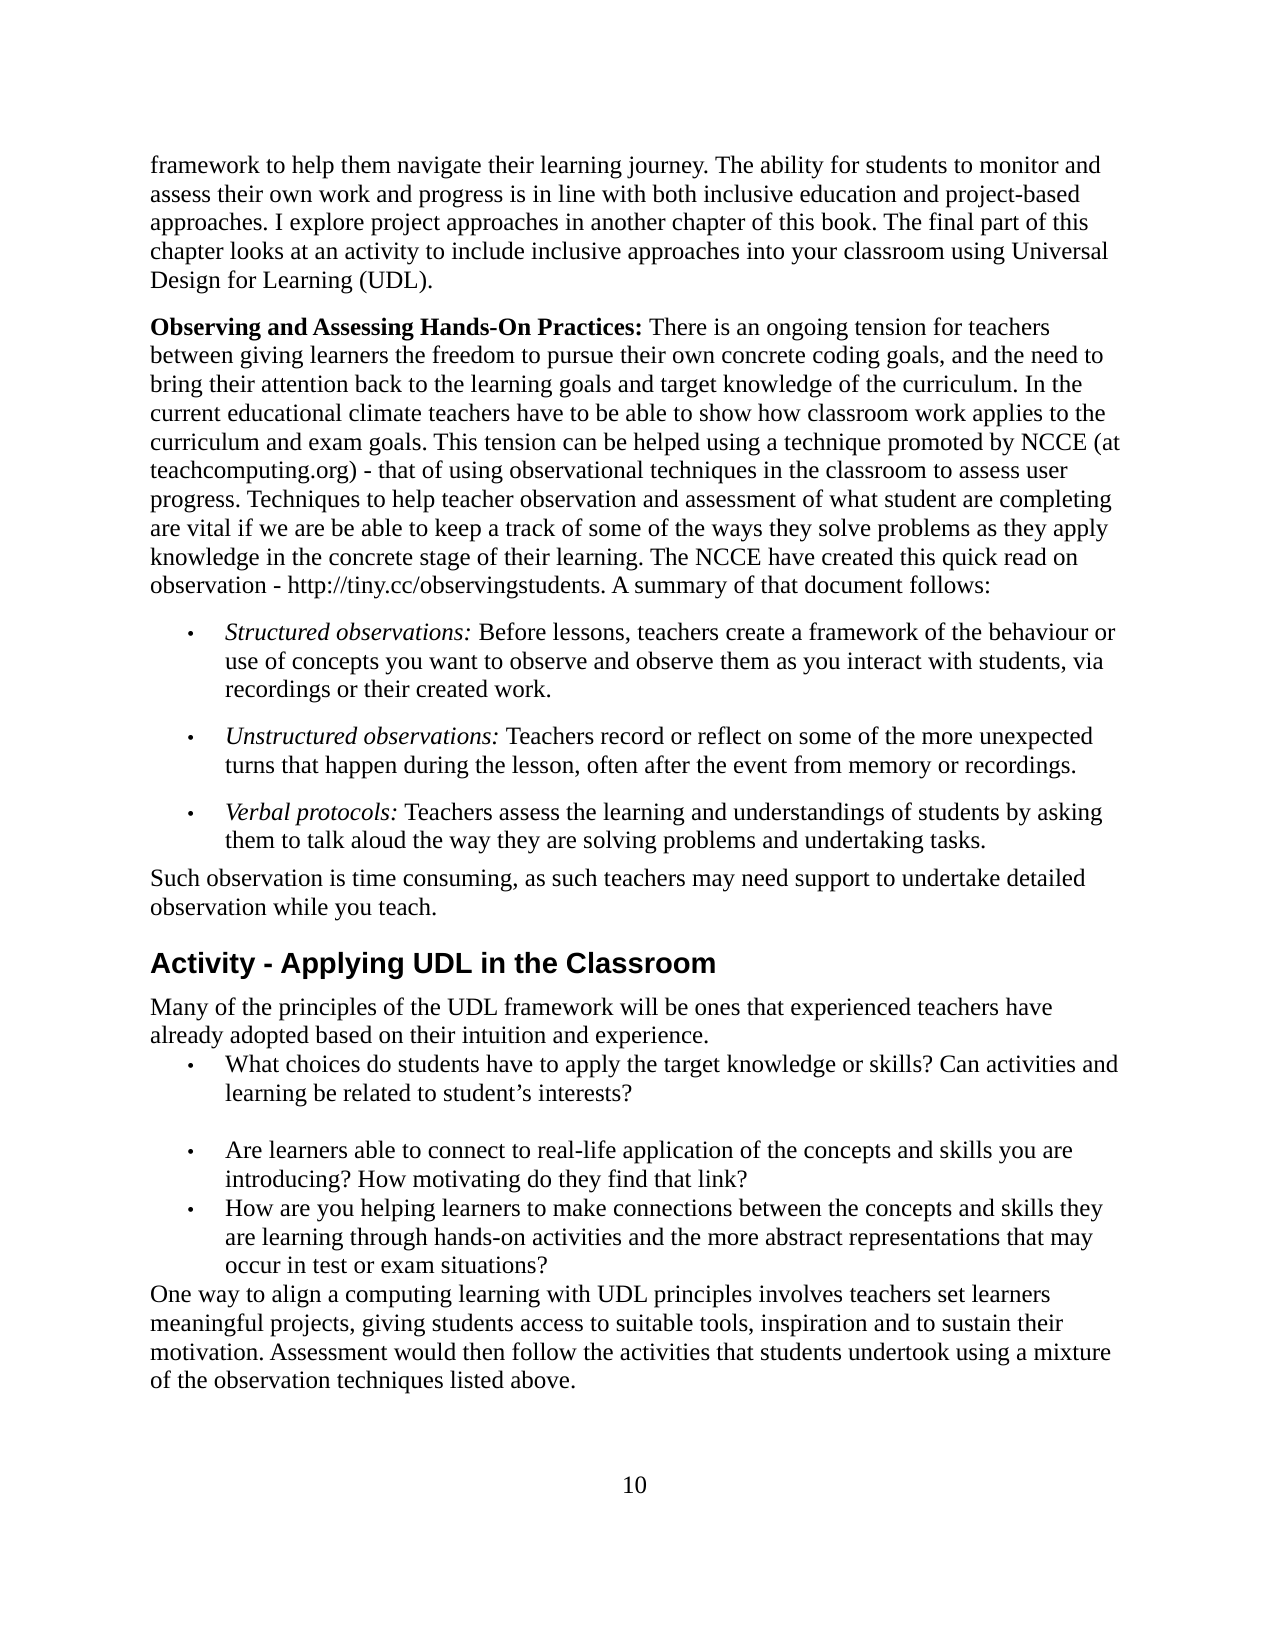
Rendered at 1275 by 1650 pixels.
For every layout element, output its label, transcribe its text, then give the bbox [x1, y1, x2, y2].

list Unstructured observations: Teachers record or reflect on some of the more unexpected turns that happen during the lesson, often after the event from memory or recordings. [187, 721, 1125, 779]
list Verbal protocols: Teachers assess the learning and understandings of students by asking them to talk aloud the way they are solving problems and undertaking tasks. [187, 797, 1125, 854]
list Structured observations: Before lessons, teachers create a framework of the behaviour or use of concepts you want to observe and observe them as you interact with students, via recordings or their created work. [187, 617, 1125, 703]
text Such observation is time consuming, as such teachers may need support to undertake detailed observation while you teach. [150, 863, 1125, 921]
list Are learners able to connect to real-life application of the concepts and skills you are introducing? How motivating do they find that link? [187, 1135, 1125, 1193]
list How are you helping learners to make connections between the concepts and skills they are learning through hands-on activities and the more abstract representations that may occur in test or exam situations? [187, 1193, 1125, 1279]
subtitle Activity - Applying UDL in the Classroom [150, 946, 1125, 979]
text One way to align a computing learning with UDL principles involves teachers set learners meaningful projects, giving students access to suitable tools, inspiration and to sustain their motivation. Assessment would then follow the activities that students undertook using a mixture of the observation techniques listed above. [150, 1279, 1125, 1394]
list What choices do students have to apply the target knowledge or skills? Can activities and learning be related to student’s interests? [187, 1049, 1125, 1135]
text Many of the principles of the UDL framework will be ones that experienced teachers have already adopted based on their intuition and experience. [150, 992, 1125, 1049]
text framework to help them navigate their learning journey. The ability for students to monitor and assess their own work and progress is in line with both inclusive education and project-based approaches. I explore project approaches in another chapter of this book. The final part of this chapter looks at an activity to include inclusive approaches into your classroom using Universal Design for Learning (UDL). [150, 150, 1125, 294]
text Observing and Assessing Hands-On Practices: There is an ongoing tension for teachers between giving learners the freedom to pursue their own concrete coding goals, and the need to bring their attention back to the learning goals and target knowledge of the curriculum. In the current educational climate teachers have to be able to show how classroom work applies to the curriculum and exam goals. This tension can be helped using a technique promoted by NCCE (at teachcomputing.org) - that of using observational techniques in the classroom to assess user progress. Techniques to help teacher observation and assessment of what student are completing are vital if we are be able to keep a track of some of the ways they solve problems as they apply knowledge in the concrete stage of their learning. The NCCE have created this quick read on observation - http://tiny.cc/observingstudents. A summary of that document follows: [150, 312, 1125, 599]
